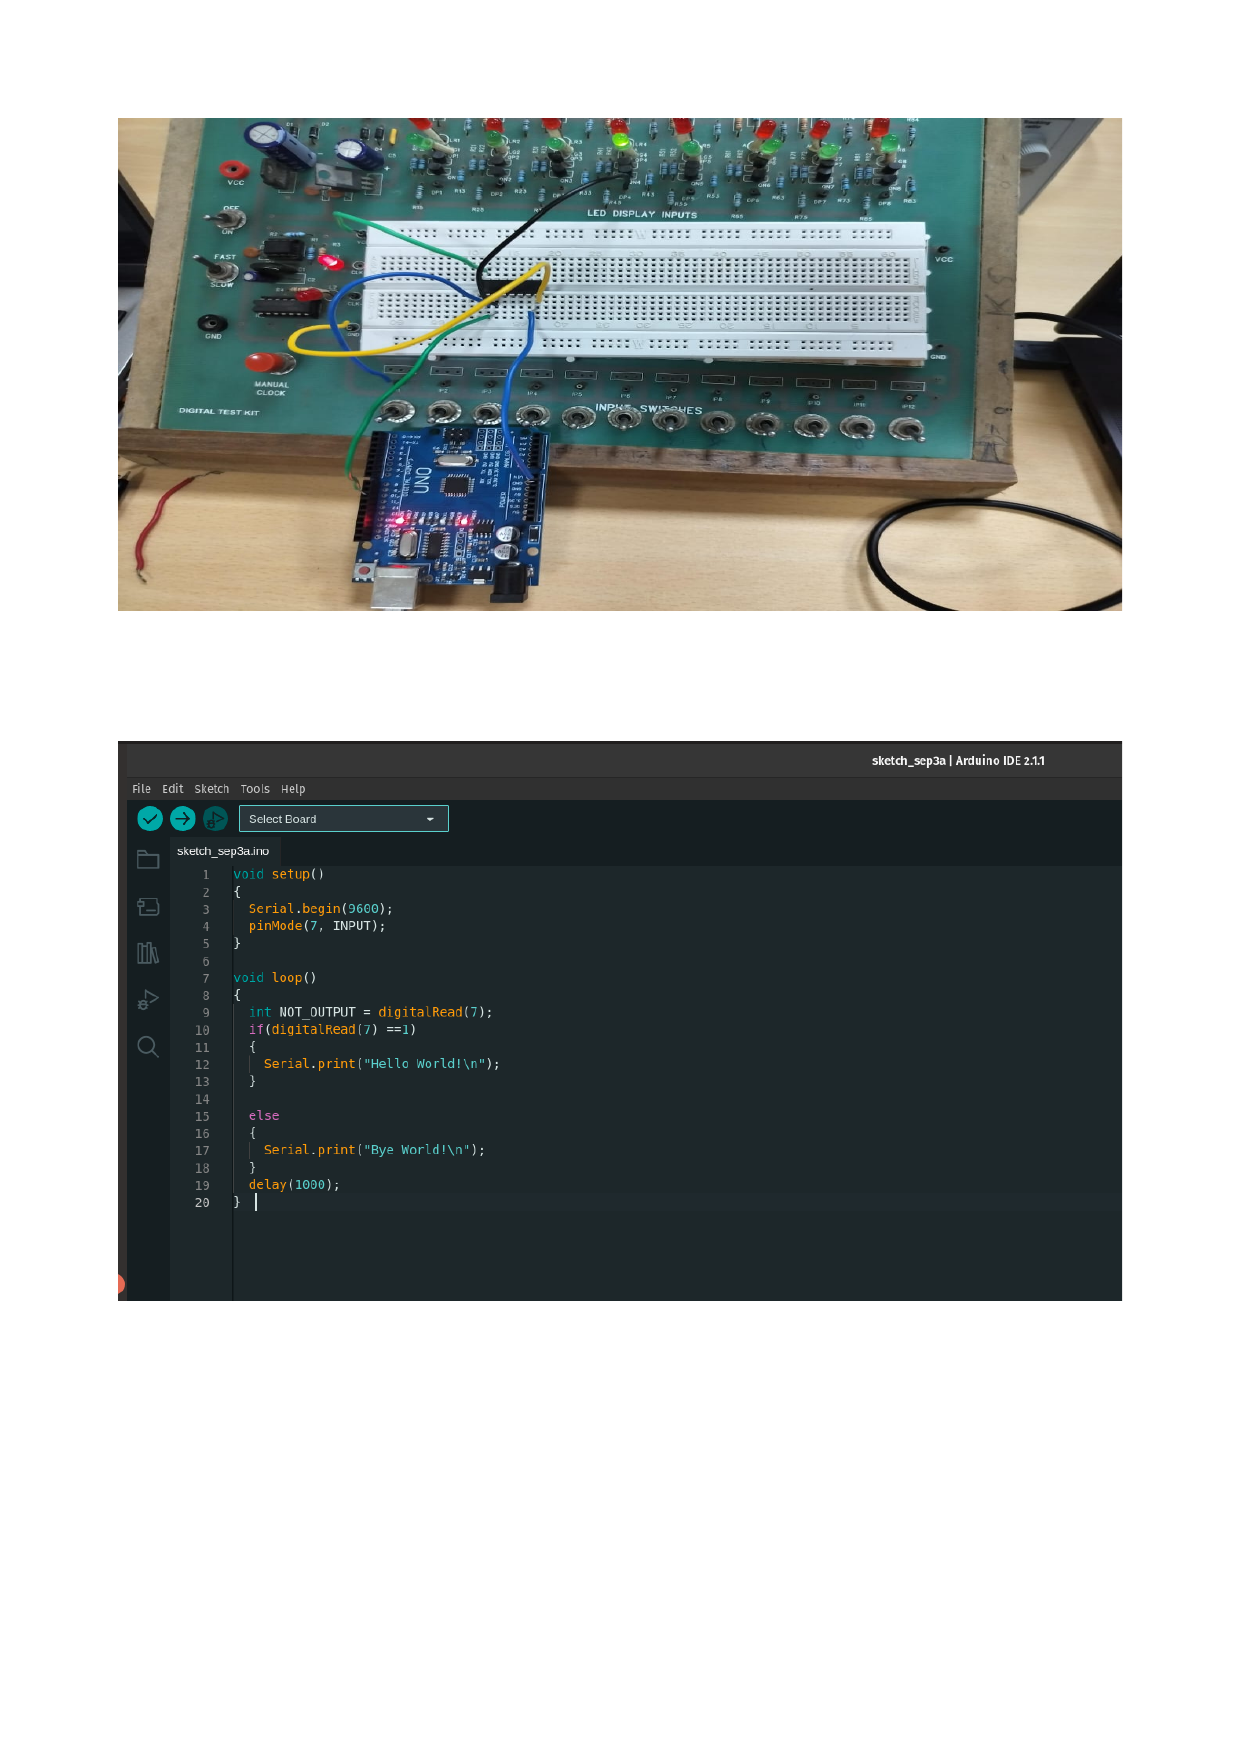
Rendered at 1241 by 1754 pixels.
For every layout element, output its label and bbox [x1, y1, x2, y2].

picture [118, 118, 1123, 611]
picture [118, 741, 1123, 1301]
